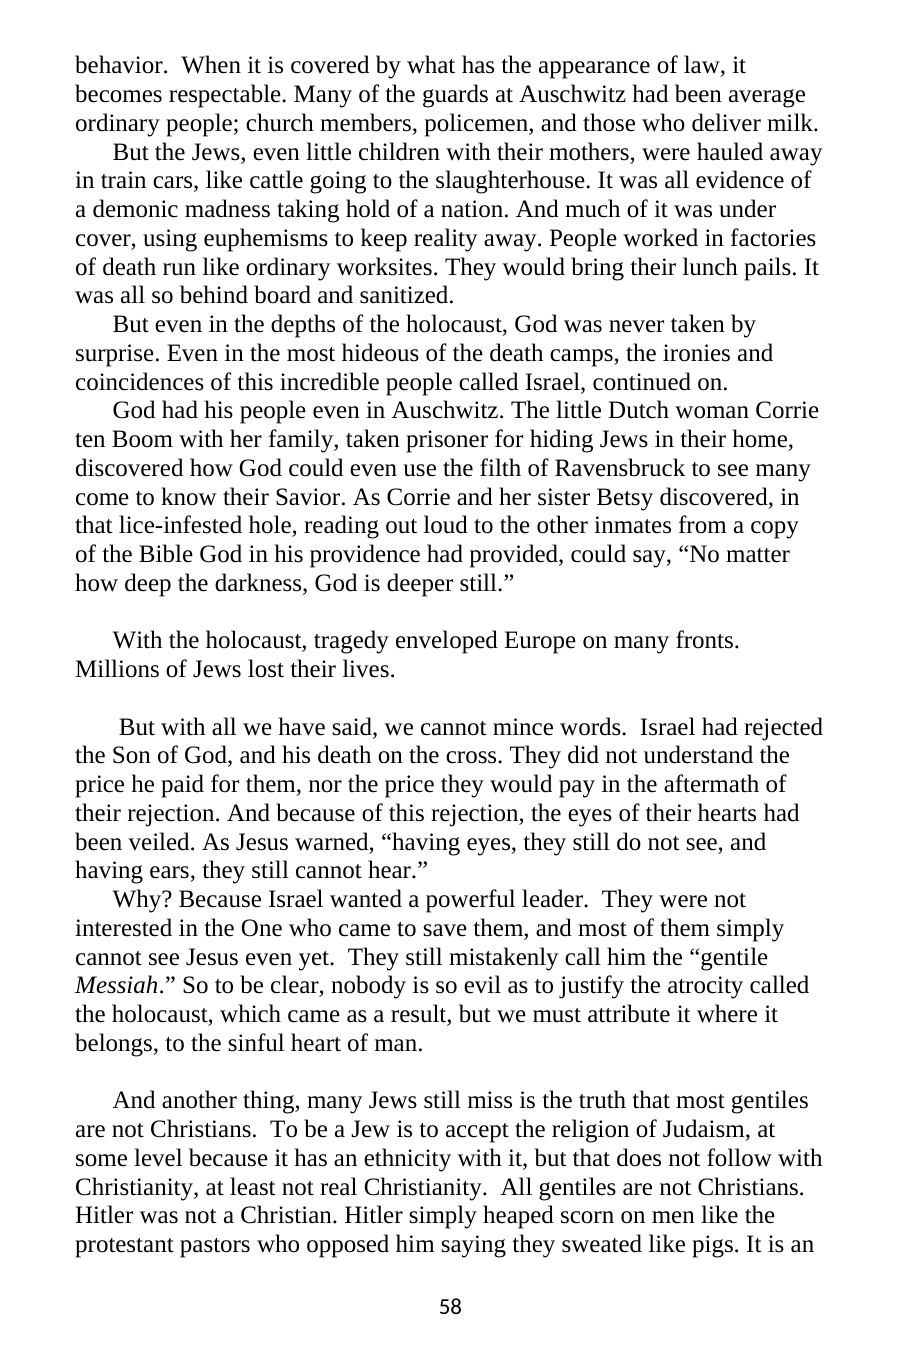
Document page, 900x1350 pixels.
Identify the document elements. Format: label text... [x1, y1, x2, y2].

text Why? Because Israel wanted a powerful leader. They were not interested in the One who came to save them, and most of them simply cannot see Jesus even yet. They still mistakenly call him the “gentile Messiah.” So to be clear, nobody is so evil as to justify the atrocity called the holocaust, which came as a result, but we must attribute it where it belongs, to the sinful heart of man. [75, 884, 825, 1057]
text behavior. When it is covered by what has the appearance of law, it becomes respectable. Many of the guards at Auschwitz had been average ordinary people; church members, policemen, and those who deliver milk. [75, 51, 825, 137]
text And another thing, many Jews still miss is the truth that most gentiles are not Christians. To be a Jew is to accept the religion of Judaism, at some level because it has an ethnicity with it, but that does not follow with Christianity, at least not real Christianity. All gentiles are not Christians. Hitler was not a Christian. Hitler simply heaped scorn on men like the protestant pastors who opposed him saying they sweated like pigs. It is an [75, 1086, 825, 1258]
text With the holocaust, tragedy enveloped Europe on many fronts. Millions of Jews lost their lives. [75, 626, 825, 683]
text But the Jews, even little children with their mothers, were hauled away in train cars, like cattle going to the slaughterhouse. It was all evidence of a demonic madness taking hold of a nation. And much of it was under cover, using euphemisms to keep reality away. People worked in factories of death run like ordinary worksites. They would bring their lunch pails. It was all so behind board and sanitized. [75, 137, 825, 309]
text God had his people even in Auschwitz. The little Dutch woman Corrie ten Boom with her family, taken prisoner for hiding Jews in their home, discovered how God could even use the filth of Ravensbruck to see many come to know their Savior. As Corrie and her sister Betsy discovered, in that lice-infested hole, reading out loud to the other inmates from a copy of the Bible God in his providence had provided, could say, “No matter how deep the darkness, God is deeper still.” [75, 396, 825, 597]
text But with all we have said, we cannot mince words. Israel had rejected the Son of God, and his death on the cross. They did not understand the price he paid for them, nor the price they would pay in the aftermath of their rejection. And because of this rejection, the eyes of their hearts had been veiled. As Jesus warned, “having eyes, they still do not see, and having ears, they still cannot hear.” [75, 712, 825, 884]
text But even in the depths of the holocaust, God was never taken by surprise. Even in the most hideous of the death camps, the ironies and coincidences of this incredible people called Israel, continued on. [75, 309, 825, 396]
